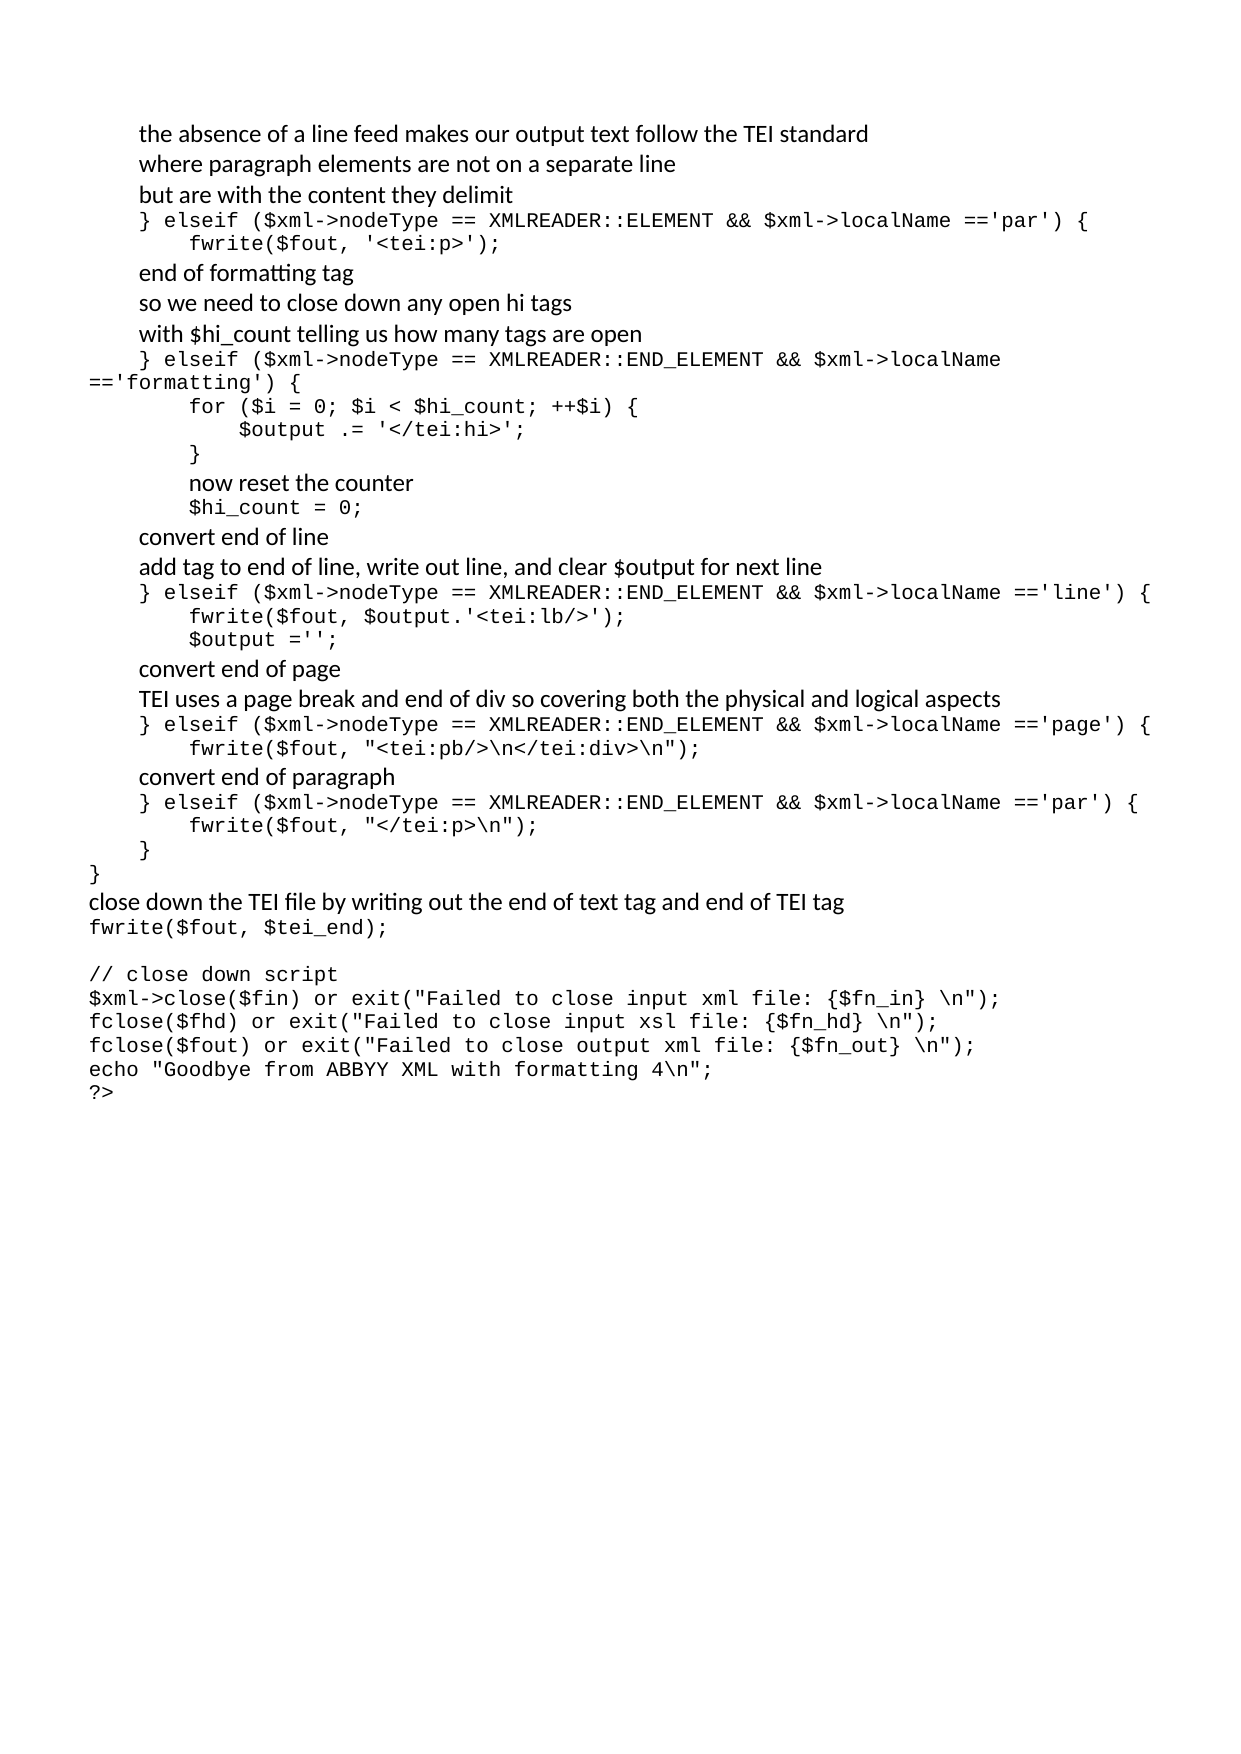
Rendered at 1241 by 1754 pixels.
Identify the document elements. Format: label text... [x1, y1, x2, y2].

text add tag to end of line, write out line, and clear $output for next line [88, 551, 1181, 582]
text fwrite($fout, $tei_end); // close down script $xml->close($fin) or exit("Failed to close input xml file: {$fn_in} \n"); fclose($fhd) or exit("Failed to close input xsl file: {$fn_hd} \n"); fclose($fout) or exit("Failed to close output xml file: {$fn_out} \n"); echo "Goodbye from ABBYY XML with formatting 4\n"; ?> [88, 917, 1181, 1106]
text TEI uses a page break and end of div so covering both the physical and logical aspects } elseif ($xml->nodeType == XMLREADER::END_ELEMENT && $xml->localName =='page') { fwrite($fout, "<tei:pb/>\n</tei:div>\n"); convert end of paragraph } elseif ($xml->nodeType == XMLREADER::END_ELEMENT && $xml->localName =='par') { fwrite($fout, "</tei:p>\n"); } } [88, 683, 1181, 886]
text } elseif ($xml->nodeType == XMLREADER::END_ELEMENT && $xml->localName =='line') { [88, 582, 1181, 606]
text } elseif ($xml->nodeType == XMLREADER::END_ELEMENT && $xml->localName =='formatting') { for ($i = 0; $i < $hi_count; ++$i) { $output .= '</tei:hi>'; } now reset the counter [88, 348, 1181, 497]
text } elseif ($xml->nodeType == XMLREADER::ELEMENT && $xml->localName =='par') { fwrite($fout, '<tei:p>'); end of formatting tag so we need to close down any open hi tags with $hi_count telling us how many tags are open [88, 210, 1181, 348]
text $hi_count = 0; convert end of line [88, 497, 1181, 551]
text close down the TEI file by writing out the end of text tag and end of TEI tag [88, 886, 1181, 917]
text fwrite($fout, $output.'<tei:lb/>'); $output =''; convert end of page [88, 606, 1181, 683]
text the absence of a line feed makes our output text follow the TEI standard where paragraph elements are not on a separate line but are with the content they delimit [88, 118, 1181, 210]
